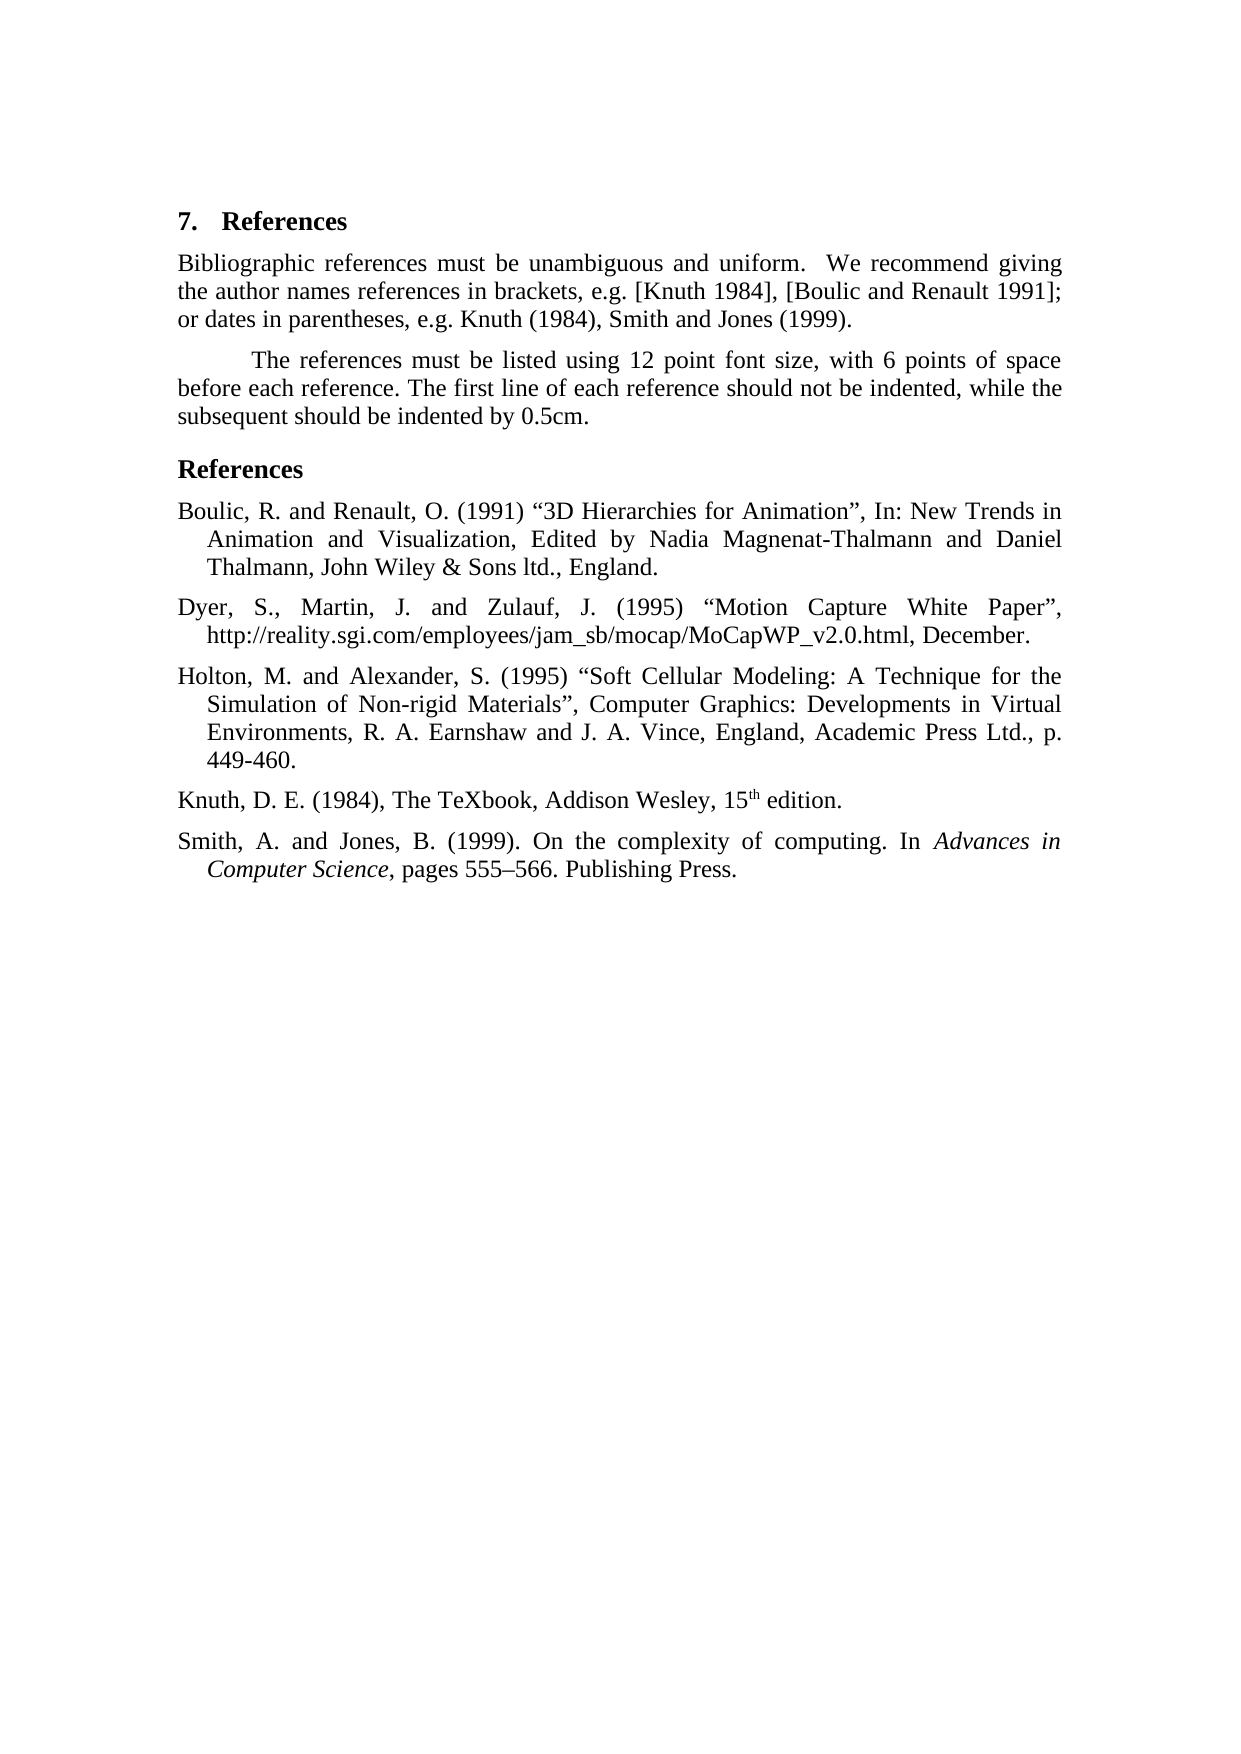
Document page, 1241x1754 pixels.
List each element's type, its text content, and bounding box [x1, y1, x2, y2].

text References [177, 454, 1063, 484]
text Boulic, R. and Renault, O. (1991) “3D Hierarchies for Animation”, In: New Trends in Animation and Visualization, Edited by Nadia Magnenat-Thalmann and Daniel Thalmann, John Wiley & Sons ltd., England. [177, 497, 1063, 581]
text Dyer, S., Martin, J. and Zulauf, J. (1995) “Motion Capture White Paper”, http://reality.sgi.com/employees/jam_sb/mocap/MoCapWP_v2.0.html, December. [177, 593, 1063, 649]
title References [177, 207, 1063, 237]
text Smith, A. and Jones, B. (1999). On the complexity of computing. In Advances in Computer Science, pages 555–566. Publishing Press. [177, 827, 1063, 883]
text Bibliographic references must be unambiguous and uniform. We recommend giving the author names references in brackets, e.g. [Knuth 1984], [Boulic and Renault 1991]; or dates in parentheses, e.g. Knuth (1984), Smith and Jones (1999). [177, 249, 1063, 333]
text Holton, M. and Alexander, S. (1995) “Soft Cellular Modeling: A Technique for the Simulation of Non-rigid Materials”, Computer Graphics: Developments in Virtual Environments, R. A. Earnshaw and J. A. Vince, England, Academic Press Ltd., p. 449-460. [177, 662, 1063, 774]
text Knuth, D. E. (1984), The TeXbook, Addison Wesley, 15th edition. [177, 786, 1063, 814]
text The references must be listed using 12 point font size, with 6 points of space before each reference. The first line of each reference should not be indented, while the subsequent should be indented by 0.5cm. [177, 346, 1063, 429]
